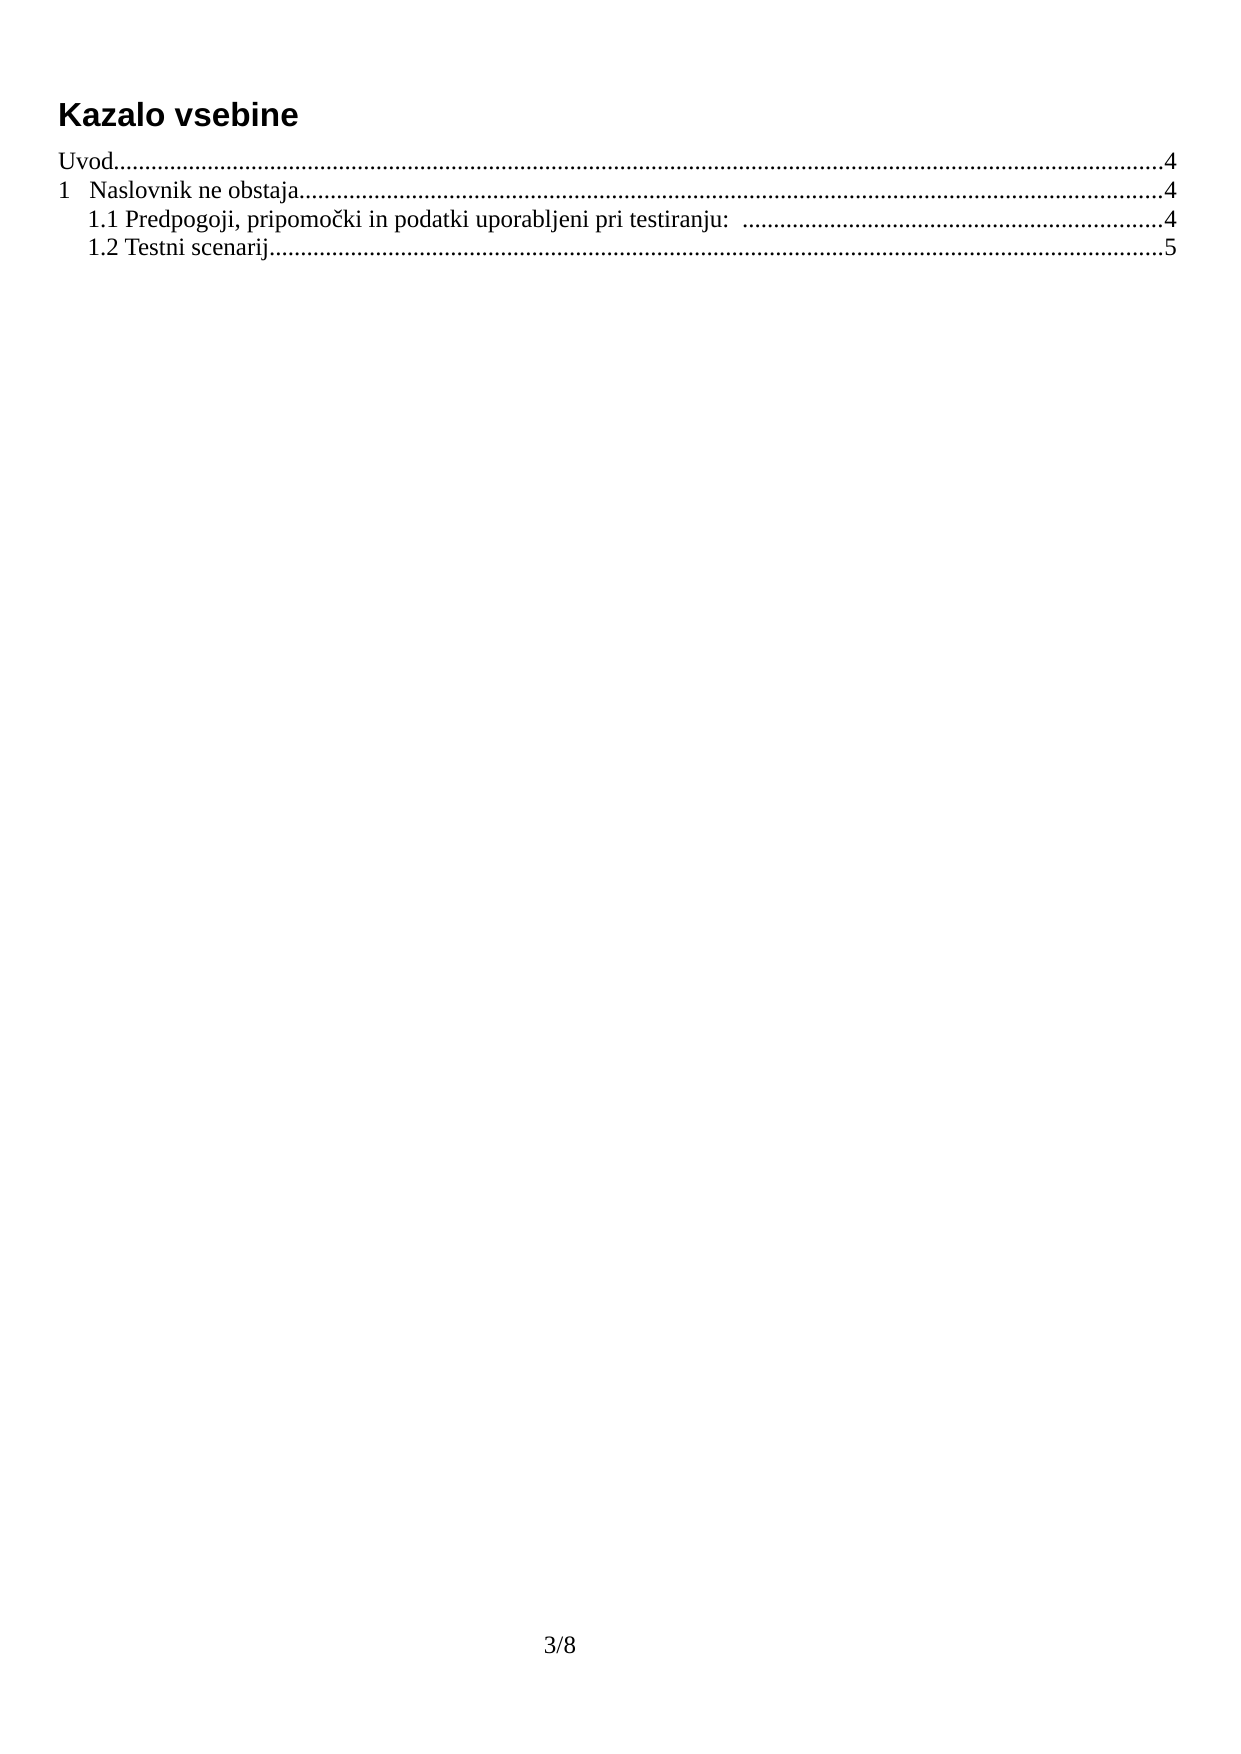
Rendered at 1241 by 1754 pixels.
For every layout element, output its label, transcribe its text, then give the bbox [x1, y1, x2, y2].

text Uvod 4 [58, 146, 1177, 175]
text 1.1 Predpogoji, pripomočki in podatki uporabljeni pri testiranju: 4 [87, 204, 1177, 232]
subtitle Kazalo vsebine [58, 95, 1177, 134]
text 1 Naslovnik ne obstaja 4 [58, 175, 1177, 204]
text 1.2 Testni scenarij 5 [87, 232, 1177, 261]
